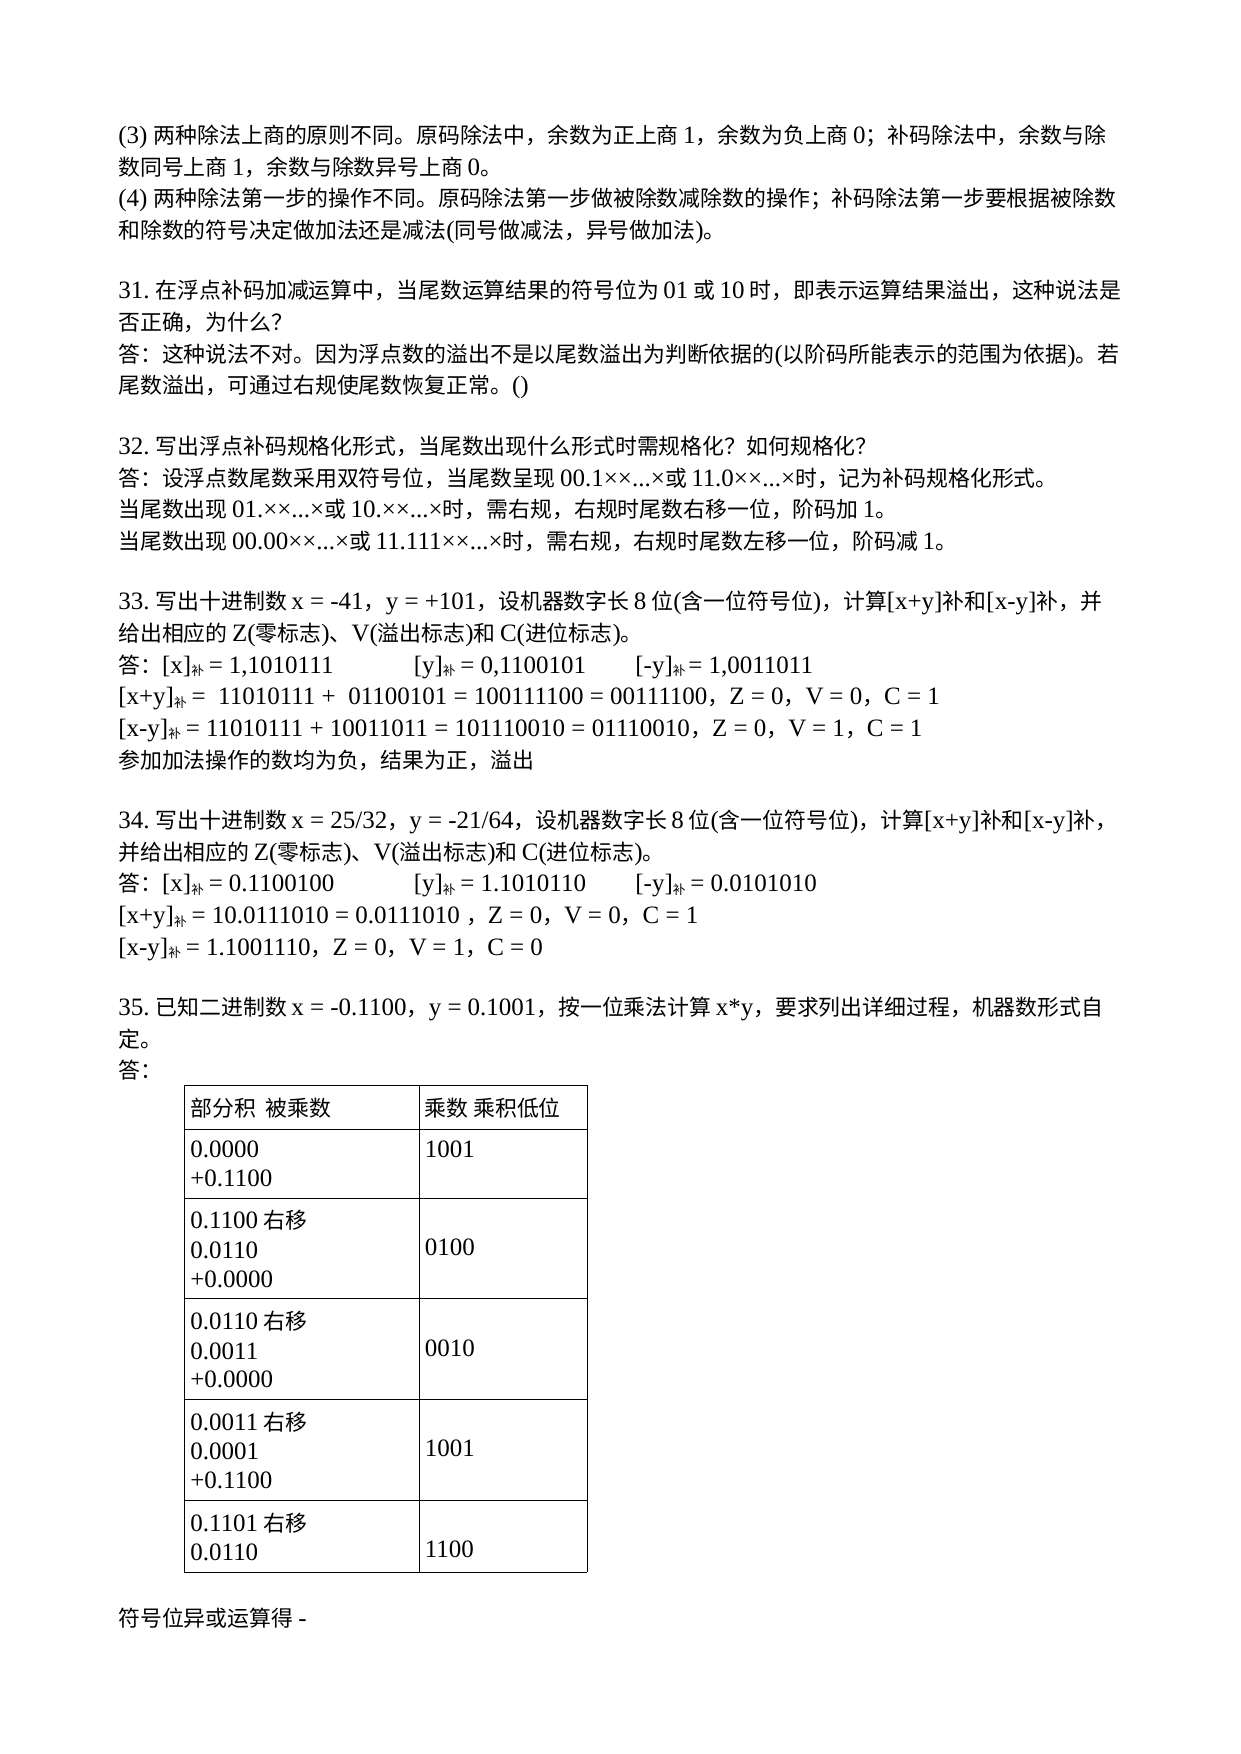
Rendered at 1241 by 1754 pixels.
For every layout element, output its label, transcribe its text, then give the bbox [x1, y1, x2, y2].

table_cell 1100 [420, 1501, 587, 1572]
table_header 乘数 乘积低位 [420, 1086, 587, 1128]
table_cell 0010 [420, 1299, 587, 1399]
table_cell 0.1101右移 0.0110 [185, 1501, 419, 1572]
text 答：设浮点数尾数采用双符号位，当尾数呈现00.1××...×或11.0××...×时，记为补码规格化形式。 [118, 461, 1122, 492]
text (3) 两种除法上商的原则不同。原码除法中，余数为正上商1，余数为负上商0；补码除法中，余数与除数同号上商1，余数与除数异号上商0。 [118, 118, 1122, 181]
text 参加加法操作的数均为负，结果为正，溢出 [118, 743, 1122, 774]
text [x+y]补 = 10.0111010 = 0.0111010 ，Z = 0，V = 0，C = 1 [118, 898, 1122, 930]
table_cell 1001 [420, 1130, 587, 1197]
table_cell 1001 [420, 1400, 587, 1500]
text 35. 已知二进制数x = -0.1100，y = 0.1001，按一位乘法计算x*y，要求列出详细过程，机器数形式自定。 [118, 990, 1122, 1053]
table_cell 0.0011右移 0.0001 +0.1100 [185, 1400, 419, 1500]
text [x-y]补 = 11010111 + 10011011 = 101110010 = 01110010，Z = 0，V = 1，C = 1 [118, 711, 1122, 743]
text (4) 两种除法第一步的操作不同。原码除法第一步做被除数减除数的操作；补码除法第一步要根据被除数和除数的符号决定做加法还是减法(同号做减法，异号做加法)。 [118, 181, 1122, 245]
text 符号位异或运算得 - [118, 1601, 1122, 1632]
text [x+y]补 = 11010111 + 01100101 = 100111100 = 00111100，Z = 0，V = 0，C = 1 [118, 679, 1122, 711]
table_cell 0.0110右移 0.0011 +0.0000 [185, 1299, 419, 1399]
text 答： [118, 1053, 1122, 1085]
table_cell 0100 [420, 1199, 587, 1298]
text 当尾数出现00.00××...×或11.111××...×时，需右规，右规时尾数左移一位，阶码减1。 [118, 524, 1122, 556]
text 31. 在浮点补码加减运算中，当尾数运算结果的符号位为01或10时，即表示运算结果溢出，这种说法是否正确，为什么？ [118, 273, 1122, 337]
text 32. 写出浮点补码规格化形式，当尾数出现什么形式时需规格化？如何规格化？ [118, 429, 1122, 461]
text 34. 写出十进制数x = 25/32，y = -21/64，设机器数字长8位(含一位符号位)，计算[x+y]补和[x-y]补，并给出相应的Z(零标志)、V(溢出标志)和C(进位标志)。 [118, 803, 1122, 866]
text 答：[x]补 = 1,1010111 [y]补 = 0,1100101 [-y]补 = 1,0011011 [118, 648, 1122, 679]
text 答：[x]补 = 0.1100100 [y]补 = 1.1010110 [-y]补 = 0.0101010 [118, 866, 1122, 898]
table_cell 0.1100右移 0.0110 +0.0000 [185, 1199, 419, 1298]
text [x-y]补 = 1.1001110，Z = 0，V = 1，C = 0 [118, 930, 1122, 961]
table_cell 0.0000 +0.1100 [185, 1130, 419, 1197]
text 33. 写出十进制数x = -41，y = +101，设机器数字长8位(含一位符号位)，计算[x+y]补和[x-y]补，并给出相应的Z(零标志)、V(溢出标志)和C(进位标志)。 [118, 584, 1122, 648]
text 当尾数出现01.××...×或10.××...×时，需右规，右规时尾数右移一位，阶码加1。 [118, 492, 1122, 524]
text 答：这种说法不对。因为浮点数的溢出不是以尾数溢出为判断依据的(以阶码所能表示的范围为依据)。若尾数溢出，可通过右规使尾数恢复正常。() [118, 337, 1122, 400]
table_header 部分积 被乘数 [185, 1086, 419, 1128]
